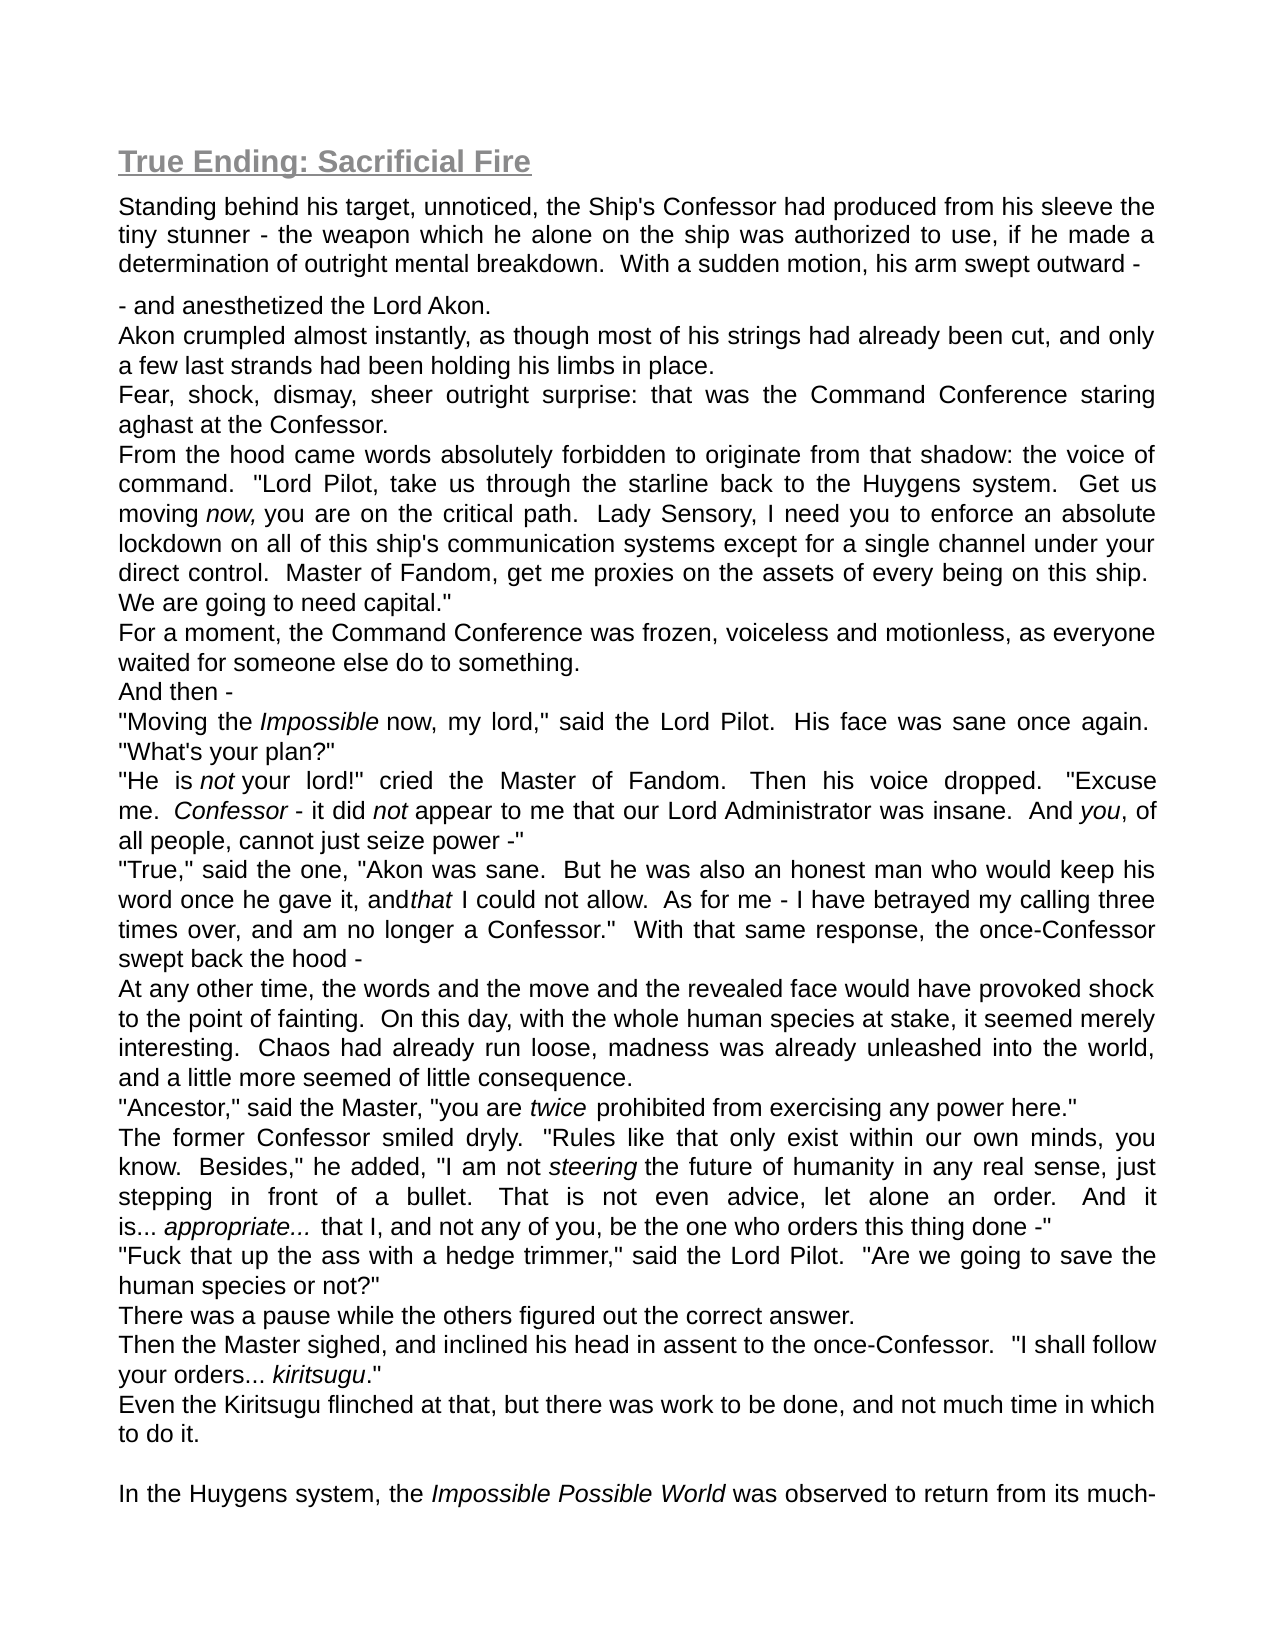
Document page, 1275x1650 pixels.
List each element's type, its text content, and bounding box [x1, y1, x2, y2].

text Fear, shock, dismay, sheer outright surprise: that was the Command Conference staring aghast at the Confessor. [118, 379, 1157, 439]
text At any other time, the words and the move and the revealed face would have provoked shock to the point of fainting. On this day, with the whole human species at stake, it seemed merely interesting. Chaos had already run loose, madness was already unleashed into the world, and a little more seemed of little consequence. [118, 973, 1157, 1092]
text And then - [118, 676, 1157, 706]
text For a moment, the Command Conference was frozen, voiceless and motionless, as everyone waited for someone else do to something. [118, 617, 1157, 676]
text Akon crumpled almost instantly, as though most of his strings had already been cut, and only a few last strands had been holding his limbs in place. [118, 320, 1157, 379]
text "He is not your lord!" cried the Master of Fandom. Then his voice dropped. "Excuse me. Confessor - it did not appear to me that our Lord Administrator was insane. And you, of all people, cannot just seize power -" [118, 765, 1157, 854]
text "Ancestor," said the Master, "you are twice prohibited from exercising any power here." [118, 1092, 1157, 1122]
text "Fuck that up the ass with a hedge trimmer," said the Lord Pilot. "Are we going to save the human species or not?" [118, 1240, 1157, 1300]
text The former Confessor smiled dryly. "Rules like that only exist within our own minds, you know. Besides," he added, "I am not steering the future of humanity in any real sense, just stepping in front of a bullet. That is not even advice, let alone an order. And it is... appropriate... that I, and not any of you, be the one who orders this thing done -" [118, 1122, 1157, 1240]
text Then the Master sighed, and inclined his head in assent to the once-Confessor. "I shall follow your orders... kiritsugu." [118, 1329, 1157, 1389]
text In the Huygens system, the Impossible Possible World was observed to return from its much- [118, 1448, 1157, 1507]
text There was a pause while the others figured out the correct answer. [118, 1300, 1157, 1329]
subtitle True Ending: Sacrificial Fire [118, 143, 1157, 179]
text "True," said the one, "Akon was sane. But he was also an honest man who would keep his word once he gave it, andthat I could not allow. As for me - I have betrayed my calling three times over, and am no longer a Confessor." With that same response, the once-Confessor swept back the hood - [118, 854, 1157, 973]
text From the hood came words absolutely forbidden to originate from that shadow: the voice of command. "Lord Pilot, take us through the starline back to the Huygens system. Get us moving now, you are on the critical path. Lady Sensory, I need you to enforce an absolute lockdown on all of this ship's communication systems except for a single channel under your direct control. Master of Fandom, get me proxies on the assets of every being on this ship. We are going to need capital." [118, 439, 1157, 617]
text Standing behind his target, unnoticed, the Ship's Confessor had produced from his sleeve the tiny stunner - the weapon which he alone on the ship was authorized to use, if he made a determination of outright mental breakdown. With a sudden motion, his arm swept outward - [118, 192, 1157, 278]
text - and anesthetized the Lord Akon. [118, 290, 1157, 320]
text "Moving the Impossible now, my lord," said the Lord Pilot. His face was sane once again. "What's your plan?" [118, 706, 1157, 765]
text Even the Kiritsugu flinched at that, but there was work to be done, and not much time in which to do it. [118, 1389, 1157, 1448]
